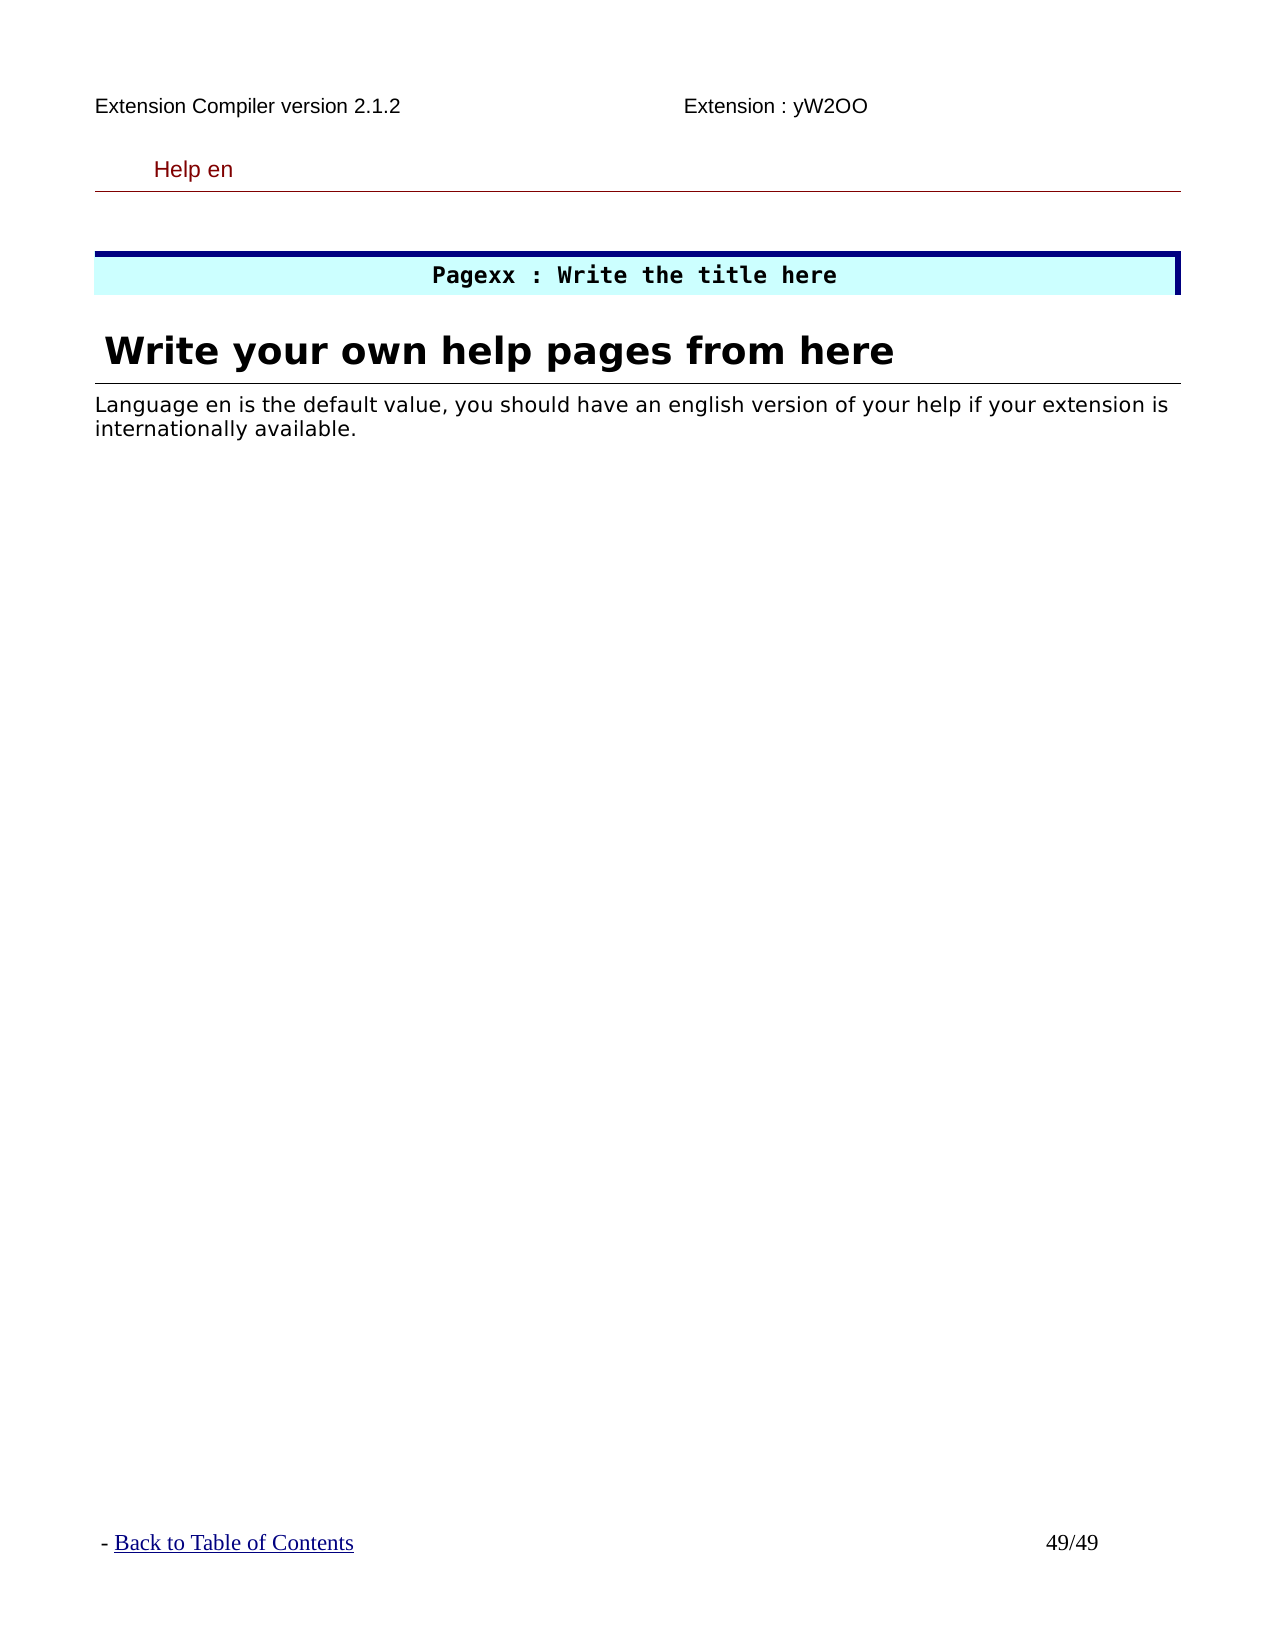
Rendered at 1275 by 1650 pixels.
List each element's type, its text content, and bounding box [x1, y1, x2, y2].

text Help en [94, 147, 1181, 192]
text Language en is the default value, you should have an english version of your help if your extension is internationally available. [94, 393, 1181, 442]
text Pagexx : Write the title here [94, 252, 1175, 295]
text Write your own help pages from here [94, 320, 1181, 383]
